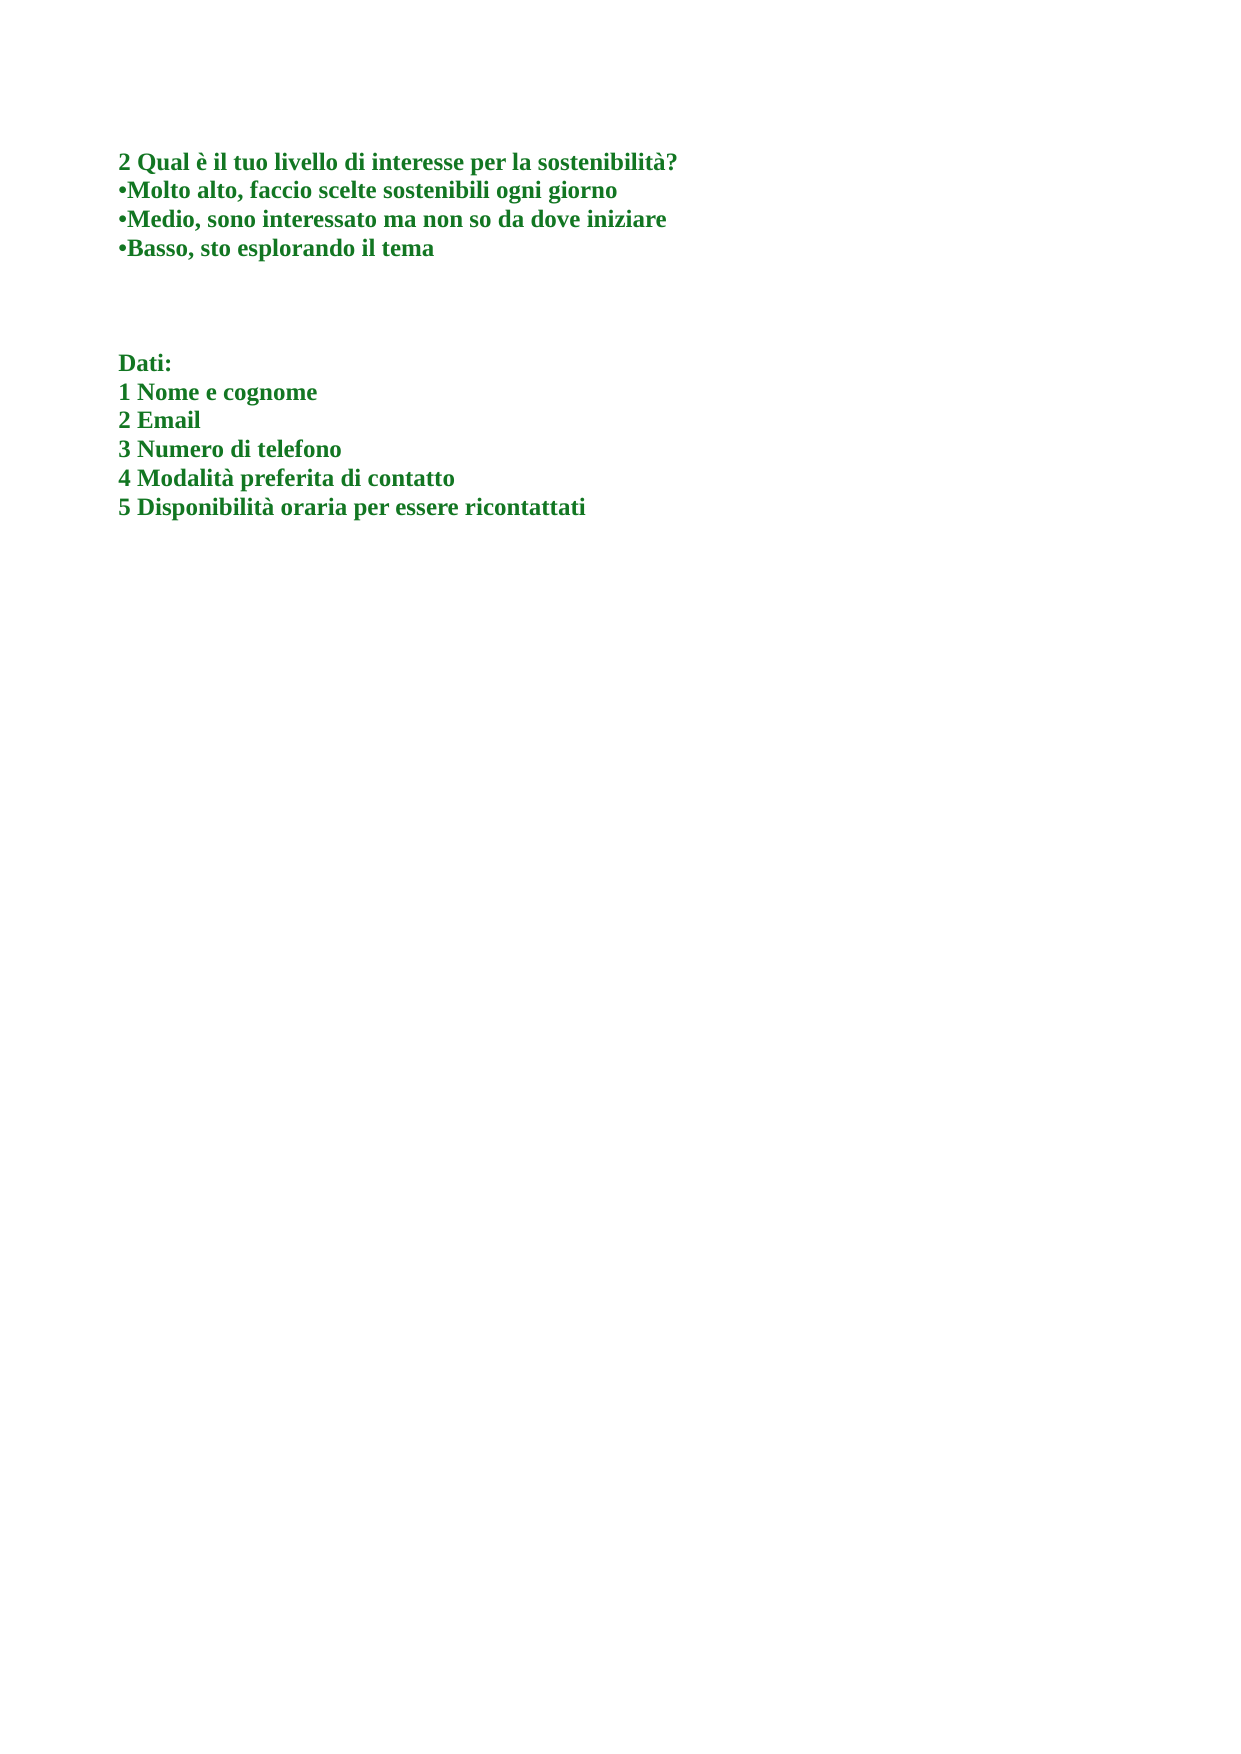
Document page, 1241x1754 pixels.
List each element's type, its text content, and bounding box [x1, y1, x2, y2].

text 4 Modalità preferita di contatto 5 Disponibilità oraria per essere ricontattati [118, 463, 1122, 521]
text Dati: 1 Nome e cognome [118, 348, 1122, 406]
text 2 Qual è il tuo livello di interesse per la sostenibilità? •Molto alto, faccio scelte sostenibili ogni giorno •Medio, sono interessato ma non so da dove iniziare •Basso, sto esplorando il tema [118, 118, 1122, 262]
text 2 Email 3 Numero di telefono [118, 406, 1122, 463]
